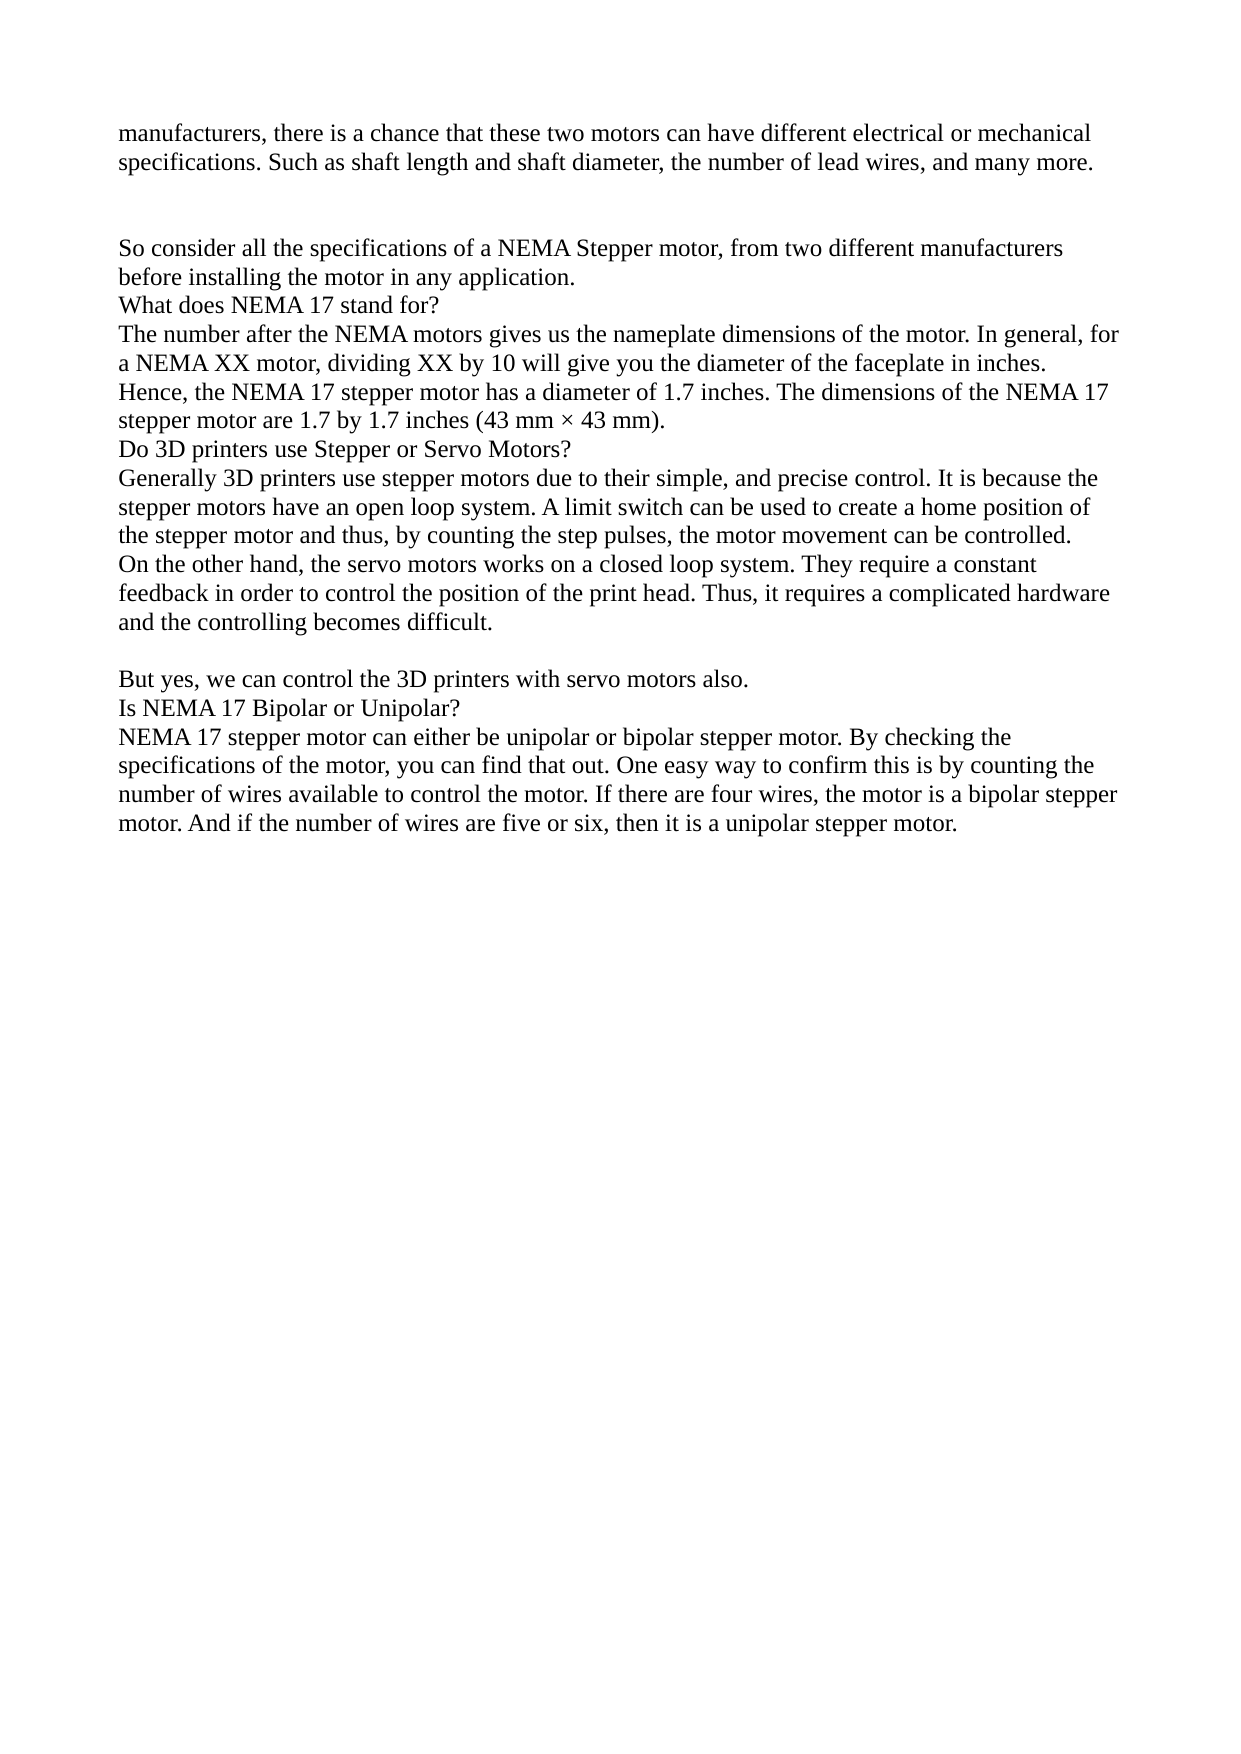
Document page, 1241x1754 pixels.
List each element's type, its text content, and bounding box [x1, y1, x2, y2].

text NEMA 17 stepper motor can either be unipolar or bipolar stepper motor. By checking the specifications of the motor, you can find that out. One easy way to confirm this is by counting the number of wires available to control the motor. If there are four wires, the motor is a bipolar stepper motor. And if the number of wires are five or six, then it is a unipolar stepper motor. [118, 722, 1122, 837]
text Do 3D printers use Stepper or Servo Motors? [118, 434, 1122, 463]
text But yes, we can control the 3D printers with servo motors also. [118, 664, 1122, 693]
text On the other hand, the servo motors works on a closed loop system. They require a constant feedback in order to control the position of the print head. Thus, it requires a complicated hardware and the controlling becomes difficult. [118, 549, 1122, 636]
text The number after the NEMA motors gives us the nameplate dimensions of the motor. In general, for a NEMA XX motor, dividing XX by 10 will give you the diameter of the faceplate in inches. Hence, the NEMA 17 stepper motor has a diameter of 1.7 inches. The dimensions of the NEMA 17 stepper motor are 1.7 by 1.7 inches (43 mm × 43 mm). [118, 319, 1122, 434]
text So consider all the specifications of a NEMA Stepper motor, from two different manufacturers before installing the motor in any application. [118, 233, 1122, 291]
text What does NEMA 17 stand for? [118, 291, 1122, 319]
text Generally 3D printers use stepper motors due to their simple, and precise control. It is because the stepper motors have an open loop system. A limit switch can be used to create a home position of the stepper motor and thus, by counting the step pulses, the motor movement can be controlled. [118, 463, 1122, 549]
text manufacturers, there is a chance that these two motors can have different electrical or mechanical specifications. Such as shaft length and shaft diameter, the number of lead wires, and many more. [118, 118, 1122, 176]
text Is NEMA 17 Bipolar or Unipolar? [118, 693, 1122, 722]
